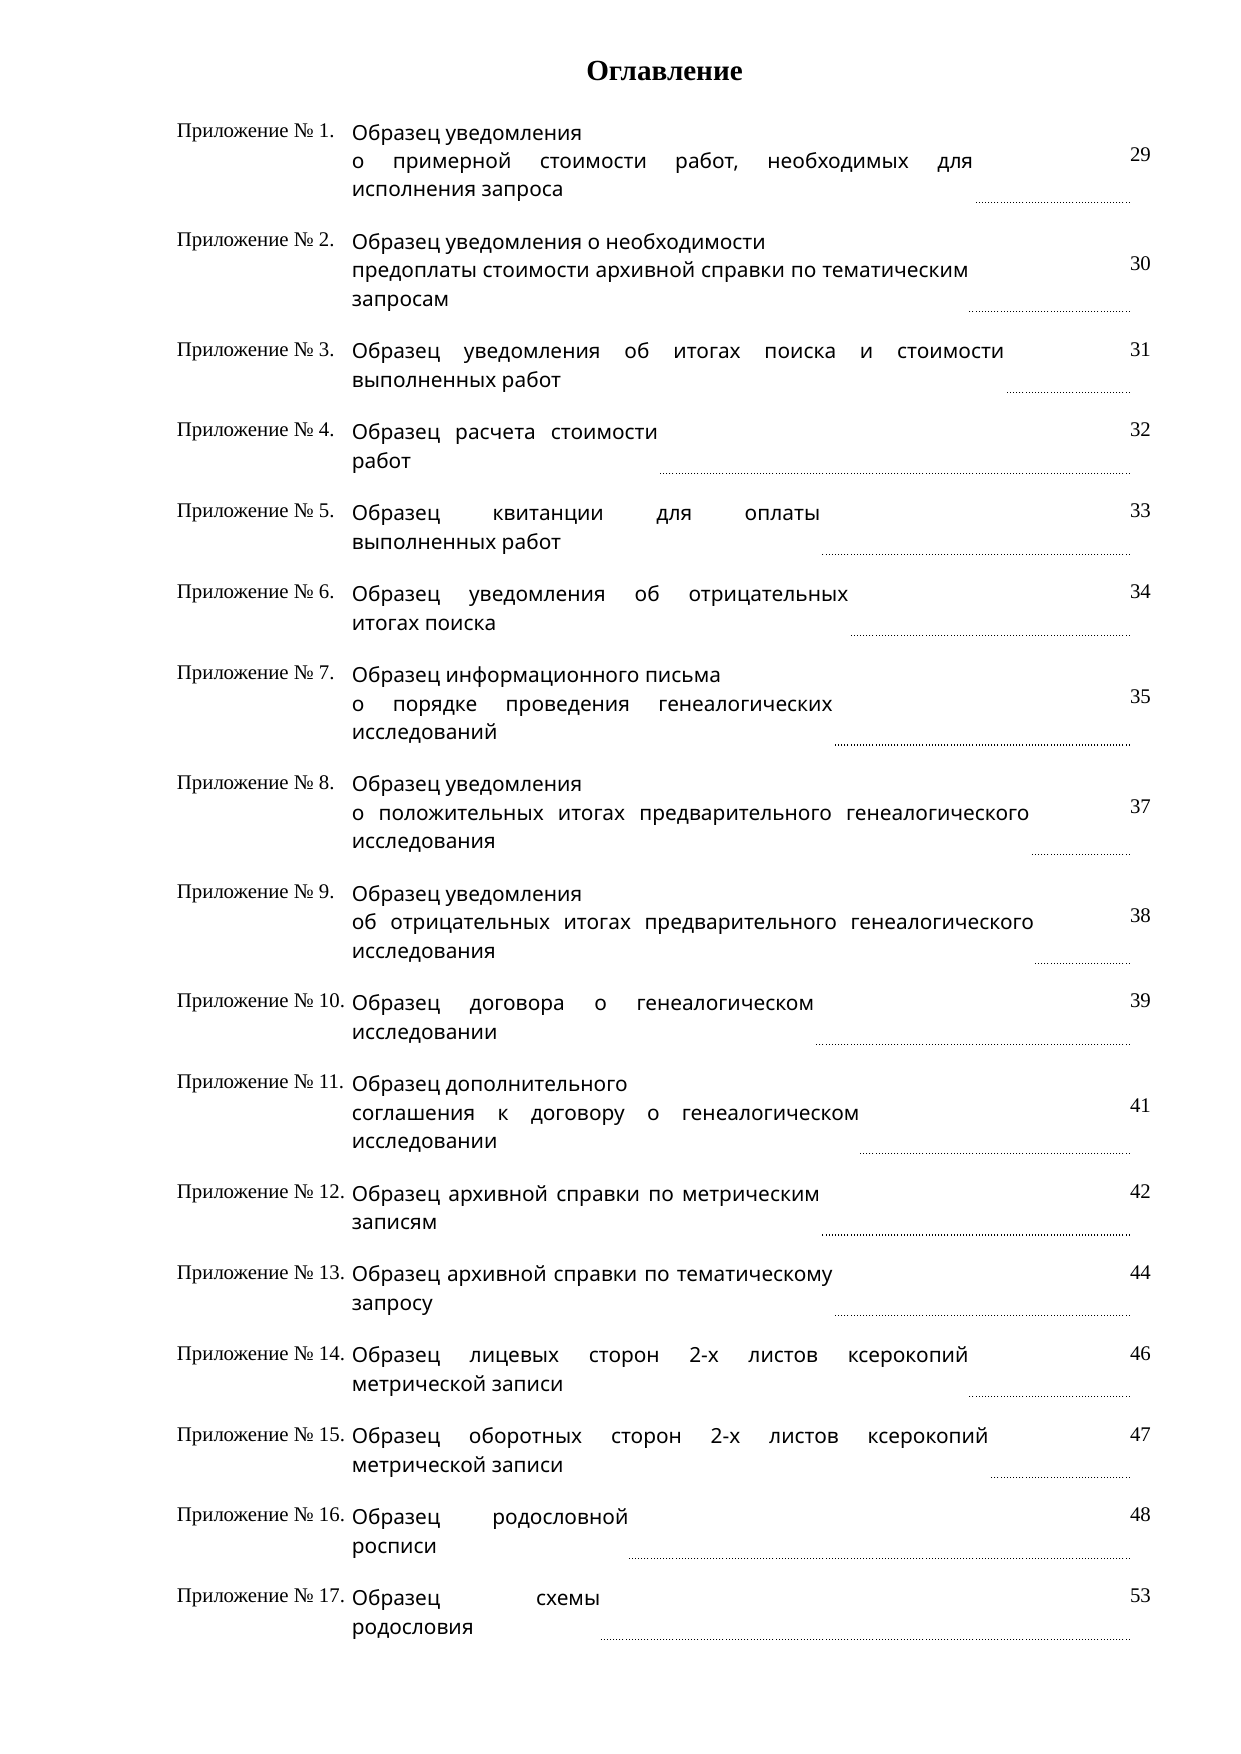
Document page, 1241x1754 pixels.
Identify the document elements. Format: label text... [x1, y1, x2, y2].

table_cell [177, 964, 1151, 988]
table_cell Приложение № 8. [177, 770, 352, 855]
table_cell [177, 1398, 1151, 1421]
table_cell Приложение № 6. [177, 579, 352, 636]
table_cell [1130, 227, 1151, 251]
table_cell [177, 746, 1151, 769]
table_cell [1130, 660, 1151, 684]
table_cell 41 [1130, 1093, 1151, 1154]
table_cell [1130, 770, 1151, 794]
table_cell [177, 1316, 1151, 1341]
table_cell Образец квитанции для оплаты выполненных работ [352, 498, 820, 555]
table_cell [849, 579, 1130, 636]
table_cell [820, 498, 1130, 555]
table_cell [969, 1341, 1130, 1397]
table_cell [177, 1155, 1151, 1179]
table_cell 32 [1130, 418, 1151, 474]
table_cell 30 [1130, 251, 1151, 312]
table_cell [1034, 903, 1130, 964]
table_cell Приложение № 15. [177, 1421, 352, 1478]
table_cell Приложение № 2. [177, 227, 352, 312]
table_cell [658, 418, 1130, 474]
table_cell Образец архивной справки по метрическим записям [352, 1179, 820, 1236]
table_cell [177, 203, 1151, 227]
table_cell [969, 251, 1130, 312]
table_cell 46 [1130, 1341, 1151, 1397]
table_cell [177, 636, 1151, 660]
table_cell 47 [1130, 1421, 1151, 1478]
table_cell Образец дополнительного соглашения к договору о генеалогическом исследовании [352, 1069, 859, 1154]
table_header Образец уведомления о примерной стоимости работ, необходимых для исполнения запроса [352, 118, 973, 203]
table_cell Приложение № 11. [177, 1069, 352, 1154]
table_cell Образец схемы родословия [352, 1583, 600, 1640]
table_cell [177, 313, 1151, 336]
table_cell 53 [1130, 1583, 1151, 1640]
table_cell Образец договора о генеалогическом исследовании [352, 988, 814, 1045]
table_cell [177, 393, 1151, 417]
table_cell Приложение № 9. [177, 879, 352, 964]
table_cell Приложение № 13. [177, 1260, 352, 1316]
table_cell [1130, 879, 1151, 903]
table_cell [177, 1045, 1151, 1069]
table_header Приложение № 1. [177, 118, 352, 203]
table_cell [628, 1503, 1130, 1559]
table_cell Образец уведомления об отрицательных итогах предварительного генеалогического исследования [352, 879, 1034, 964]
table_cell [989, 1421, 1130, 1478]
table_cell Образец уведомления об отрицательных итогах поиска [352, 579, 848, 636]
table_cell Приложение № 3. [177, 336, 352, 393]
table_cell Приложение № 16. [177, 1503, 352, 1559]
table_cell [177, 555, 1151, 579]
table_cell Приложение № 10. [177, 988, 352, 1045]
table_cell 31 [1130, 336, 1151, 393]
table_cell 42 [1130, 1179, 1151, 1236]
table_cell [177, 1559, 1151, 1583]
table_cell Образец уведомления о необходимости предоплаты стоимости архивной справки по тематическим запросам [352, 227, 969, 312]
text Оглавление [487, 53, 842, 86]
table_cell 37 [1130, 794, 1151, 855]
table_header [974, 118, 1130, 142]
table_cell [833, 660, 1130, 684]
table_cell Образец архивной справки по тематическому запросу [352, 1260, 833, 1316]
table_cell 38 [1130, 903, 1151, 964]
table_cell [1030, 794, 1130, 855]
table_cell 39 [1130, 988, 1151, 1045]
table_cell [177, 474, 1151, 498]
table_cell [833, 1260, 1130, 1316]
table_cell Приложение № 17. [177, 1583, 352, 1640]
table_cell Образец родословной росписи [352, 1503, 628, 1559]
table_cell [833, 684, 1130, 746]
table_cell [177, 1478, 1151, 1502]
table_cell Образец уведомления о положительных итогах предварительного генеалогического исследования [352, 770, 1030, 855]
table_cell 35 [1130, 684, 1151, 746]
table_cell [814, 988, 1130, 1045]
table_cell Образец лицевых сторон 2-х листов ксерокопий метрической записи [352, 1341, 969, 1397]
table_cell 33 [1130, 498, 1151, 555]
table_cell Образец расчета стоимости работ [352, 418, 658, 474]
table_cell [600, 1583, 1130, 1640]
table_cell Приложение № 4. [177, 418, 352, 474]
table_cell Образец оборотных сторон 2-х листов ксерокопий метрической записи [352, 1421, 989, 1478]
table_cell [969, 227, 1130, 251]
table_cell Приложение № 12. [177, 1179, 352, 1236]
table_cell Приложение № 14. [177, 1341, 352, 1397]
table_cell Образец уведомления об итогах поиска и стоимости выполненных работ [352, 336, 1005, 393]
table_cell Приложение № 5. [177, 498, 352, 555]
table_cell [974, 142, 1130, 203]
table_cell [177, 855, 1151, 879]
table_cell [1034, 879, 1130, 903]
table_header [1130, 118, 1151, 142]
table_cell [1005, 336, 1130, 393]
table_cell [1030, 770, 1130, 794]
table_cell [820, 1179, 1130, 1236]
table_cell 44 [1130, 1260, 1151, 1316]
table_cell Приложение № 7. [177, 660, 352, 746]
table_cell 29 [1130, 142, 1151, 203]
table_cell [1130, 1069, 1151, 1093]
table_cell 48 [1130, 1503, 1151, 1559]
table_cell [859, 1093, 1130, 1154]
table_cell Образец информационного письма о порядке проведения генеалогических исследований [352, 660, 833, 746]
table_cell 34 [1130, 579, 1151, 636]
table_cell [177, 1236, 1151, 1259]
table_cell [859, 1069, 1130, 1093]
